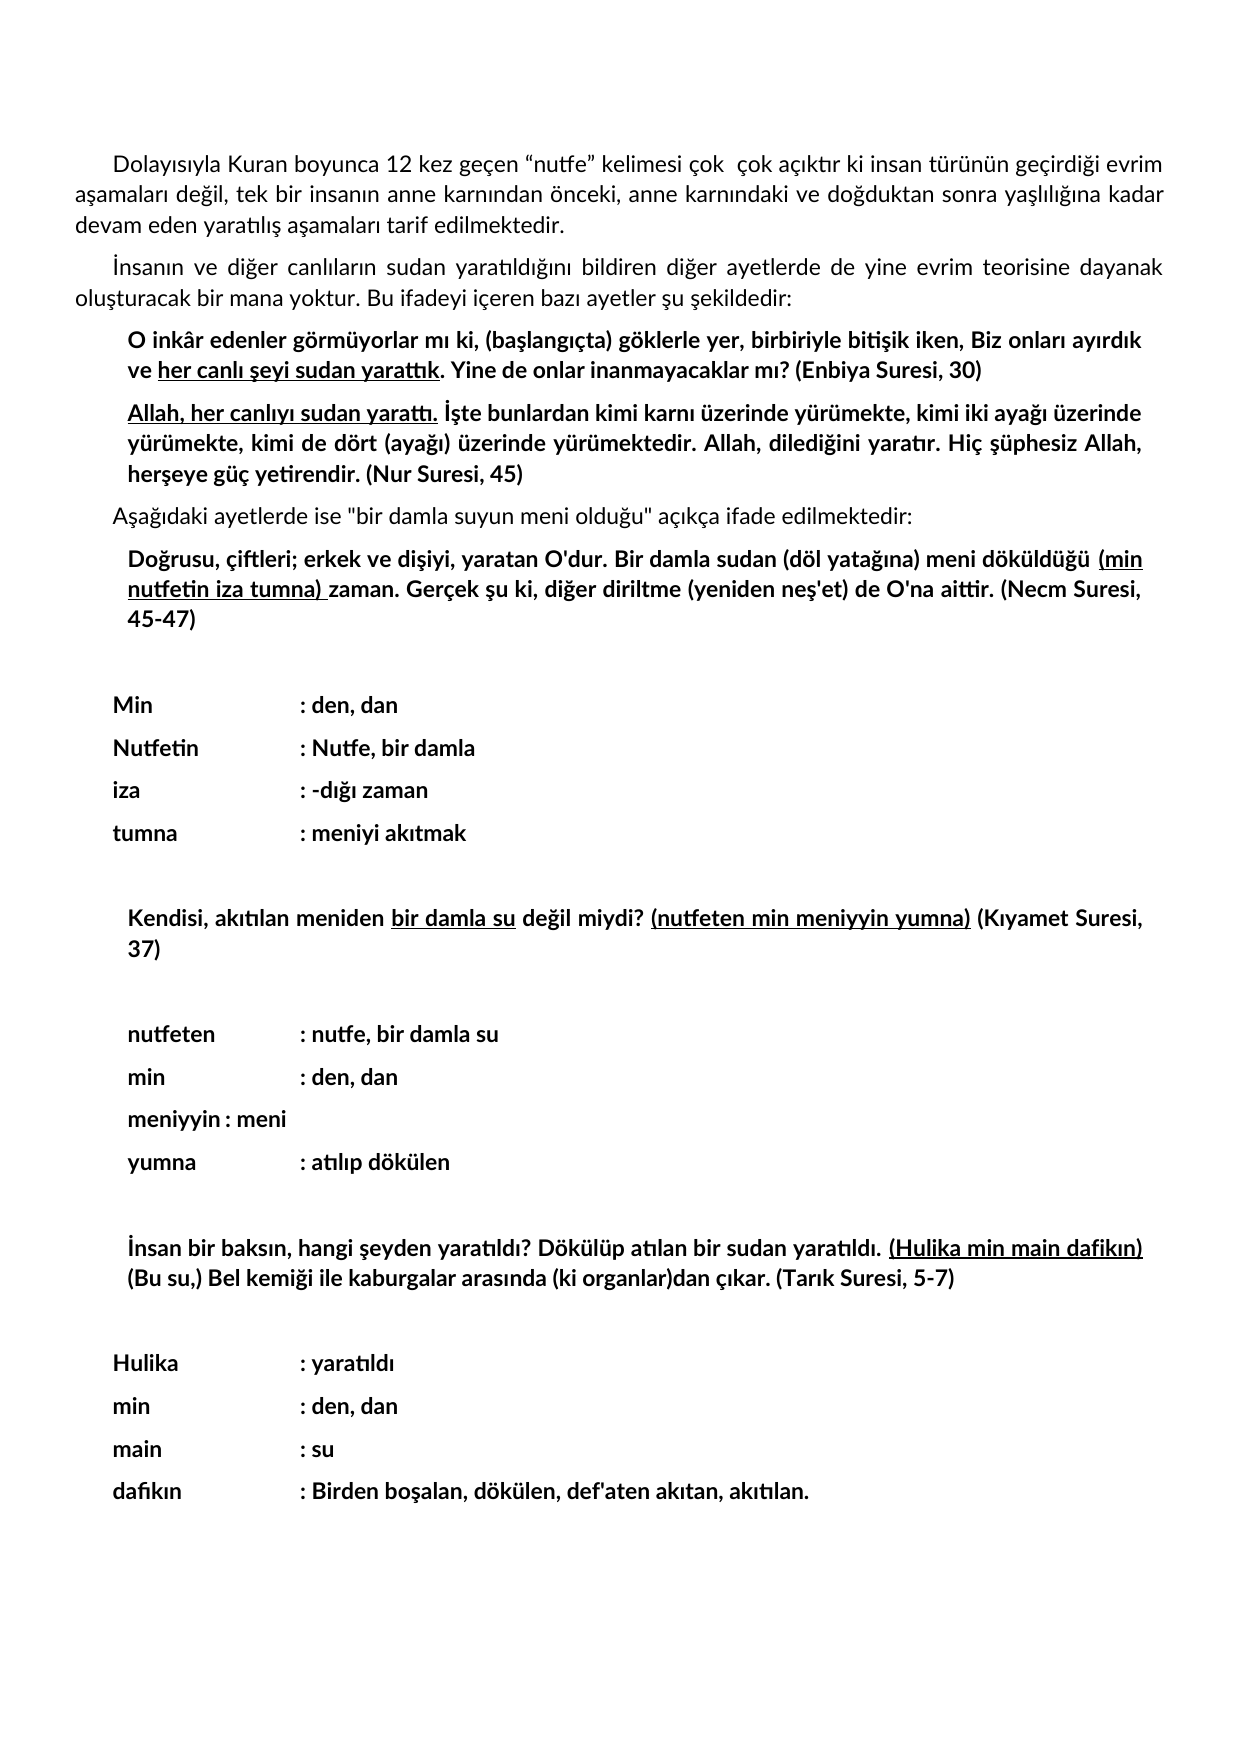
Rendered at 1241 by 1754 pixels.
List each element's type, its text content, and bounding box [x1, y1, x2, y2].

text Aşağıdaki ayetlerde ise "bir damla suyun meni olduğu" açıkça ifade edilmektedir: [75, 502, 1165, 529]
text İnsan bir baksın, hangi şeyden yaratıldı? Dökülüp atılan bir sudan yaratıldı. (Hulika min main dafikın) (Bu su,) Bel kemiği ile kaburgalar arasında (ki organlar)dan çıkar. (Tarık Suresi, 5-7) [127, 1233, 1143, 1291]
text İnsanın ve diğer canlıların sudan yaratıldığını bildiren diğer ayetlerde de yine evrim teorisine dayanak oluşturacak bir mana yoktur. Bu ifadeyi içeren bazı ayetler şu şekildedir: [75, 253, 1165, 311]
text min : den, dan [75, 1392, 1165, 1419]
text O inkâr edenler görmüyorlar mı ki, (başlangıçta) göklerle yer, birbiriyle bitişik iken, Biz onları ayırdık ve her canlı şeyi sudan yarattık. Yine de onlar inanmayacaklar mı? (Enbiya Suresi, 30) [127, 326, 1143, 384]
text Nutfetin : Nutfe, bir damla [75, 733, 1165, 761]
text dafikın : Birden boşalan, dökülen, def'aten akıtan, akıtılan. [75, 1477, 1165, 1504]
text min : den, dan [127, 1062, 1143, 1090]
text tumna : meniyi akıtmak [75, 819, 1165, 846]
text nutfeten : nutfe, bir damla su [127, 1020, 1143, 1047]
text Dolayısıyla Kuran boyunca 12 kez geçen “nutfe” kelimesi çok çok açıktır ki insan türünün geçirdiği evrim aşamaları değil, tek bir insanın anne karnından önceki, anne karnındaki ve doğduktan sonra yaşlılığına kadar devam eden yaratılış aşamaları tarif edilmektedir. [75, 150, 1165, 238]
text iza : -dığı zaman [75, 776, 1165, 803]
text main : su [75, 1434, 1165, 1462]
text Doğrusu, çiftleri; erkek ve dişiyi, yaratan O'dur. Bir damla sudan (döl yatağına) meni döküldüğü (min nutfetin iza tumna) zaman. Gerçek şu ki, diğer diriltme (yeniden neş'et) de O'na aittir. (Necm Suresi, 45-47) [127, 545, 1143, 633]
text Allah, her canlıyı sudan yarattı. İşte bunlardan kimi karnı üzerinde yürümekte, kimi iki ayağı üzerinde yürümekte, kimi de dört (ayağı) üzerinde yürümektedir. Allah, dilediğini yaratır. Hiç şüphesiz Allah, herşeye güç yetirendir. (Nur Suresi, 45) [127, 399, 1143, 487]
text Kendisi, akıtılan meniden bir damla su değil miydi? (nutfeten min meniyyin yumna) (Kıyamet Suresi, 37) [127, 904, 1143, 962]
text yumna : atılıp dökülen [127, 1148, 1143, 1175]
text Hulika : yaratıldı [75, 1349, 1165, 1376]
text meniyyin : meni [127, 1105, 1143, 1133]
text Min : den, dan [75, 691, 1165, 718]
